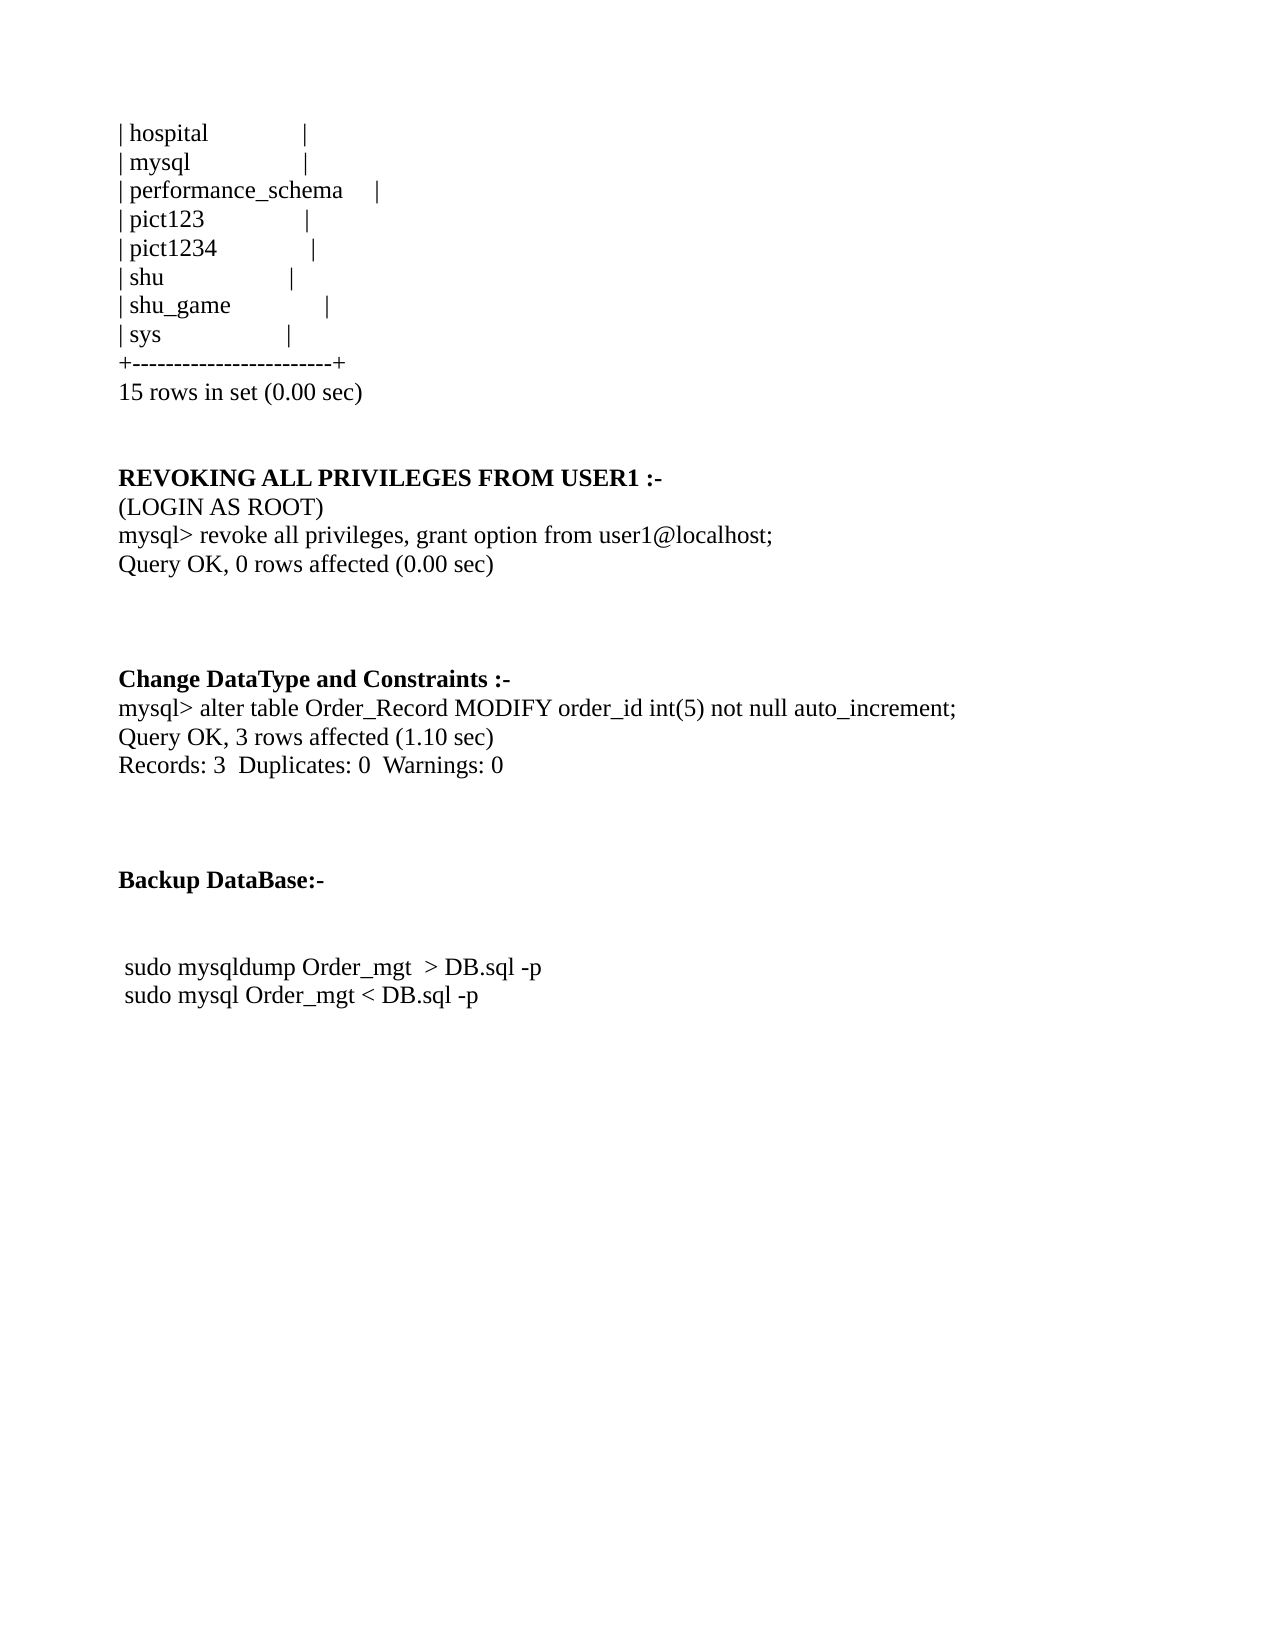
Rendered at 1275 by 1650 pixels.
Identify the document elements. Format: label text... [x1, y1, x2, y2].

text sudo mysql Order_mgt < DB.sql -p [118, 981, 1157, 1009]
text sudo mysqldump Order_mgt > DB.sql -p [118, 952, 1157, 981]
text | pict1234 | [118, 233, 1157, 262]
text Backup DataBase:- [118, 866, 1157, 894]
text | pict123 | [118, 204, 1157, 233]
text Change DataType and Constraints :- [118, 664, 1157, 693]
text | sys | [118, 319, 1157, 348]
text | mysql | [118, 147, 1157, 176]
text REVOKING ALL PRIVILEGES FROM USER1 :- [118, 463, 1157, 492]
text mysql> revoke all privileges, grant option from user1@localhost; [118, 521, 1157, 549]
text | shu_game | [118, 291, 1157, 319]
text Query OK, 3 rows affected (1.10 sec) [118, 722, 1157, 751]
text Query OK, 0 rows affected (0.00 sec) [118, 549, 1157, 578]
text | hospital | [118, 118, 1157, 147]
text 15 rows in set (0.00 sec) [118, 377, 1157, 406]
text | performance_schema | [118, 176, 1157, 204]
text +------------------------+ [118, 348, 1157, 377]
text (LOGIN AS ROOT) [118, 492, 1157, 521]
text Records: 3 Duplicates: 0 Warnings: 0 [118, 751, 1157, 779]
text mysql> alter table Order_Record MODIFY order_id int(5) not null auto_increment; [118, 693, 1157, 722]
text | shu | [118, 262, 1157, 291]
